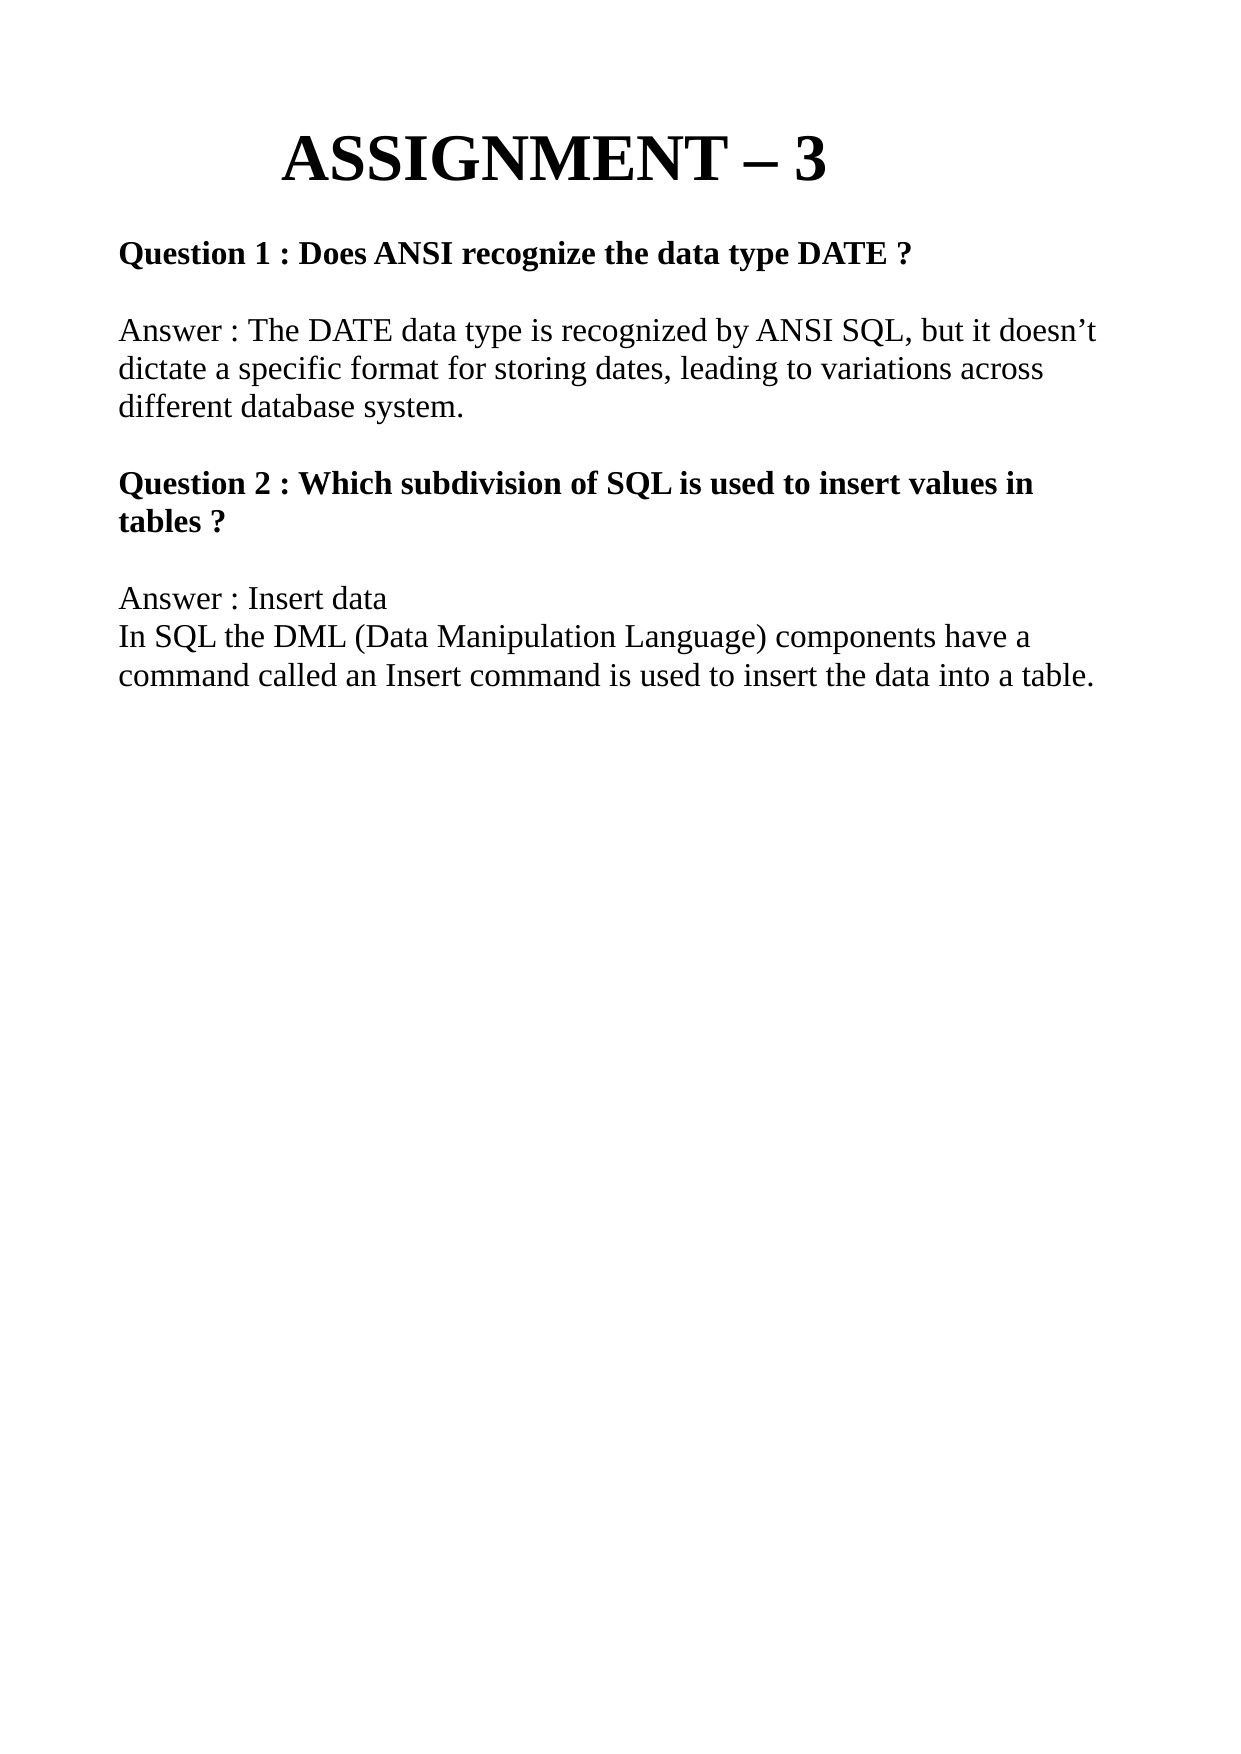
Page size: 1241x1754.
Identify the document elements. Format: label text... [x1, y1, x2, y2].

text ASSIGNMENT – 3 [118, 118, 1122, 195]
text Question 1 : Does ANSI recognize the data type DATE ? [118, 233, 1122, 271]
text Answer : Insert data [118, 578, 1122, 616]
text Question 2 : Which subdivision of SQL is used to insert values in tables ? [118, 463, 1122, 540]
text Answer : The DATE data type is recognized by ANSI SQL, but it doesn’t dictate a specific format for storing dates, leading to variations across different database system. [118, 310, 1122, 425]
text In SQL the DML (Data Manipulation Language) components have a command called an Insert command is used to insert the data into a table. [118, 616, 1122, 693]
